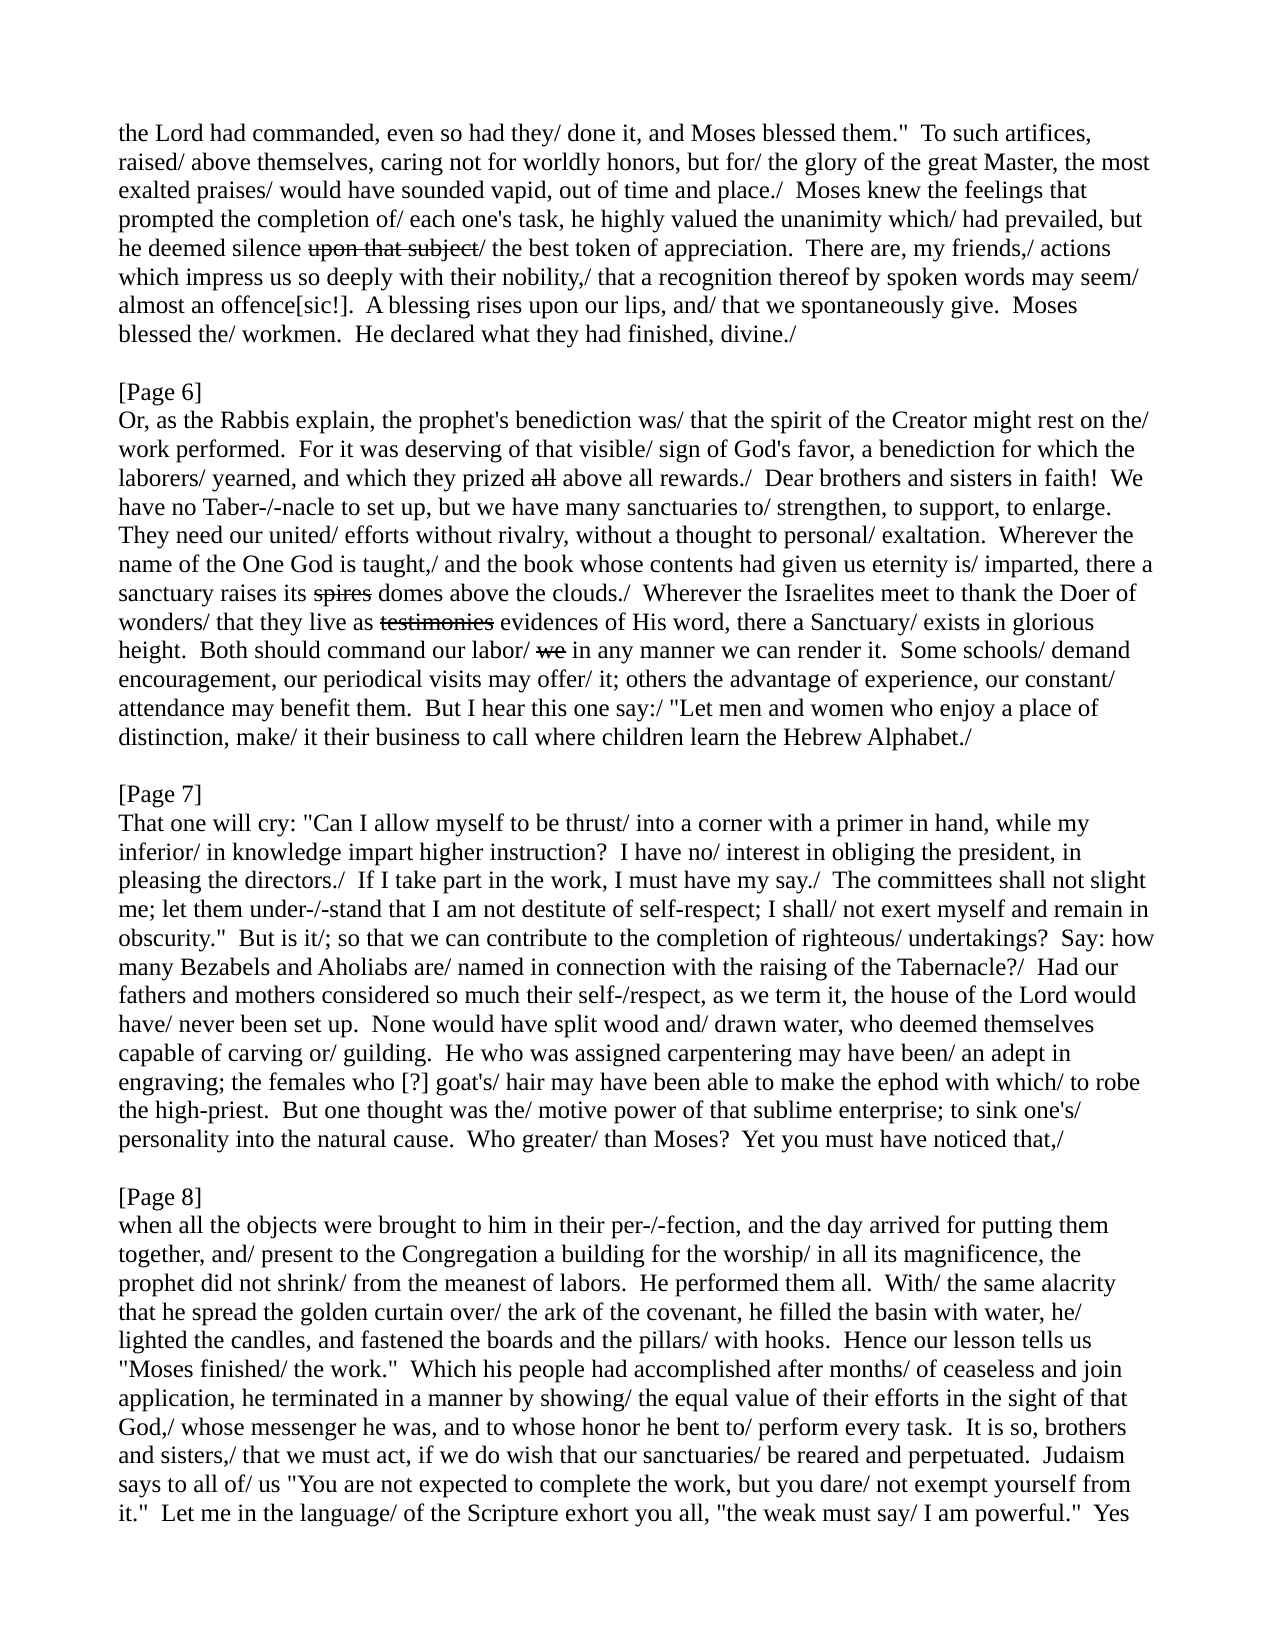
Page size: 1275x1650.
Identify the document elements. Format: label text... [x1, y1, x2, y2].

text That one will cry: "Can I allow myself to be thrust/ into a corner with a primer in hand, while my inferior/ in knowledge impart higher instruction? I have no/ interest in obliging the president, in pleasing the directors./ If I take part in the work, I must have my say./ The committees shall not slight me; let them under-/-stand that I am not destitute of self-respect; I shall/ not exert myself and remain in obscurity." But is it/; so that we can contribute to the completion of righteous/ undertakings? Say: how many Bezabels and Aholiabs are/ named in connection with the raising of the Tabernacle?/ Had our fathers and mothers considered so much their self-/respect, as we term it, the house of the Lord would have/ never been set up. None would have split wood and/ drawn water, who deemed themselves capable of carving or/ guilding. He who was assigned carpentering may have been/ an adept in engraving; the females who [?] goat's/ hair may have been able to make the ephod with which/ to robe the high-priest. But one thought was the/ motive power of that sublime enterprise; to sink one's/ personality into the natural cause. Who greater/ than Moses? Yet you must have noticed that,/ [118, 808, 1157, 1153]
text Or, as the Rabbis explain, the prophet's benediction was/ that the spirit of the Creator might rest on the/ work performed. For it was deserving of that visible/ sign of God's favor, a benediction for which the laborers/ yearned, and which they prized all above all rewards./ Dear brothers and sisters in faith! We have no Taber-/-nacle to set up, but we have many sanctuaries to/ strengthen, to support, to enlarge. They need our united/ efforts without rivalry, without a thought to personal/ exaltation. Wherever the name of the One God is taught,/ and the book whose contents had given us eternity is/ imparted, there a sanctuary raises its spires domes above the clouds./ Wherever the Israelites meet to thank the Doer of wonders/ that they live as testimonies evidences of His word, there a Sanctuary/ exists in glorious height. Both should command our labor/ we in any manner we can render it. Some schools/ demand encouragement, our periodical visits may offer/ it; others the advantage of experience, our constant/ attendance may benefit them. But I hear this one say:/ "Let men and women who enjoy a place of distinction, make/ it their business to call where children learn the Hebrew Alphabet./ [118, 406, 1157, 751]
text when all the objects were brought to him in their per-/-fection, and the day arrived for putting them together, and/ present to the Congregation a building for the worship/ in all its magnificence, the prophet did not shrink/ from the meanest of labors. He performed them all. With/ the same alacrity that he spread the golden curtain over/ the ark of the covenant, he filled the basin with water, he/ lighted the candles, and fastened the boards and the pillars/ with hooks. Hence our lesson tells us "Moses finished/ the work." Which his people had accomplished after months/ of ceaseless and join application, he terminated in a manner by showing/ the equal value of their efforts in the sight of that God,/ whose messenger he was, and to whose honor he bent to/ perform every task. It is so, brothers and sisters,/ that we must act, if we do wish that our sanctuaries/ be reared and perpetuated. Judaism says to all of/ us "You are not expected to complete the work, but you dare/ not exempt yourself from it." Let me in the language/ of the Scripture exhort you all, "the weak must say/ I am powerful." Yes [118, 1211, 1157, 1527]
text [Page 7] [118, 779, 1157, 808]
text [Page 6] [118, 377, 1157, 406]
text [Page 8] [118, 1182, 1157, 1211]
text the Lord had commanded, even so had they/ done it, and Moses blessed them." To such artifices, raised/ above themselves, caring not for worldly honors, but for/ the glory of the great Master, the most exalted praises/ would have sounded vapid, out of time and place./ Moses knew the feelings that prompted the completion of/ each one's task, he highly valued the unanimity which/ had prevailed, but he deemed silence upon that subject/ the best token of appreciation. There are, my friends,/ actions which impress us so deeply with their nobility,/ that a recognition thereof by spoken words may seem/ almost an offence[sic!]. A blessing rises upon our lips, and/ that we spontaneously give. Moses blessed the/ workmen. He declared what they had finished, divine./ [118, 118, 1157, 348]
